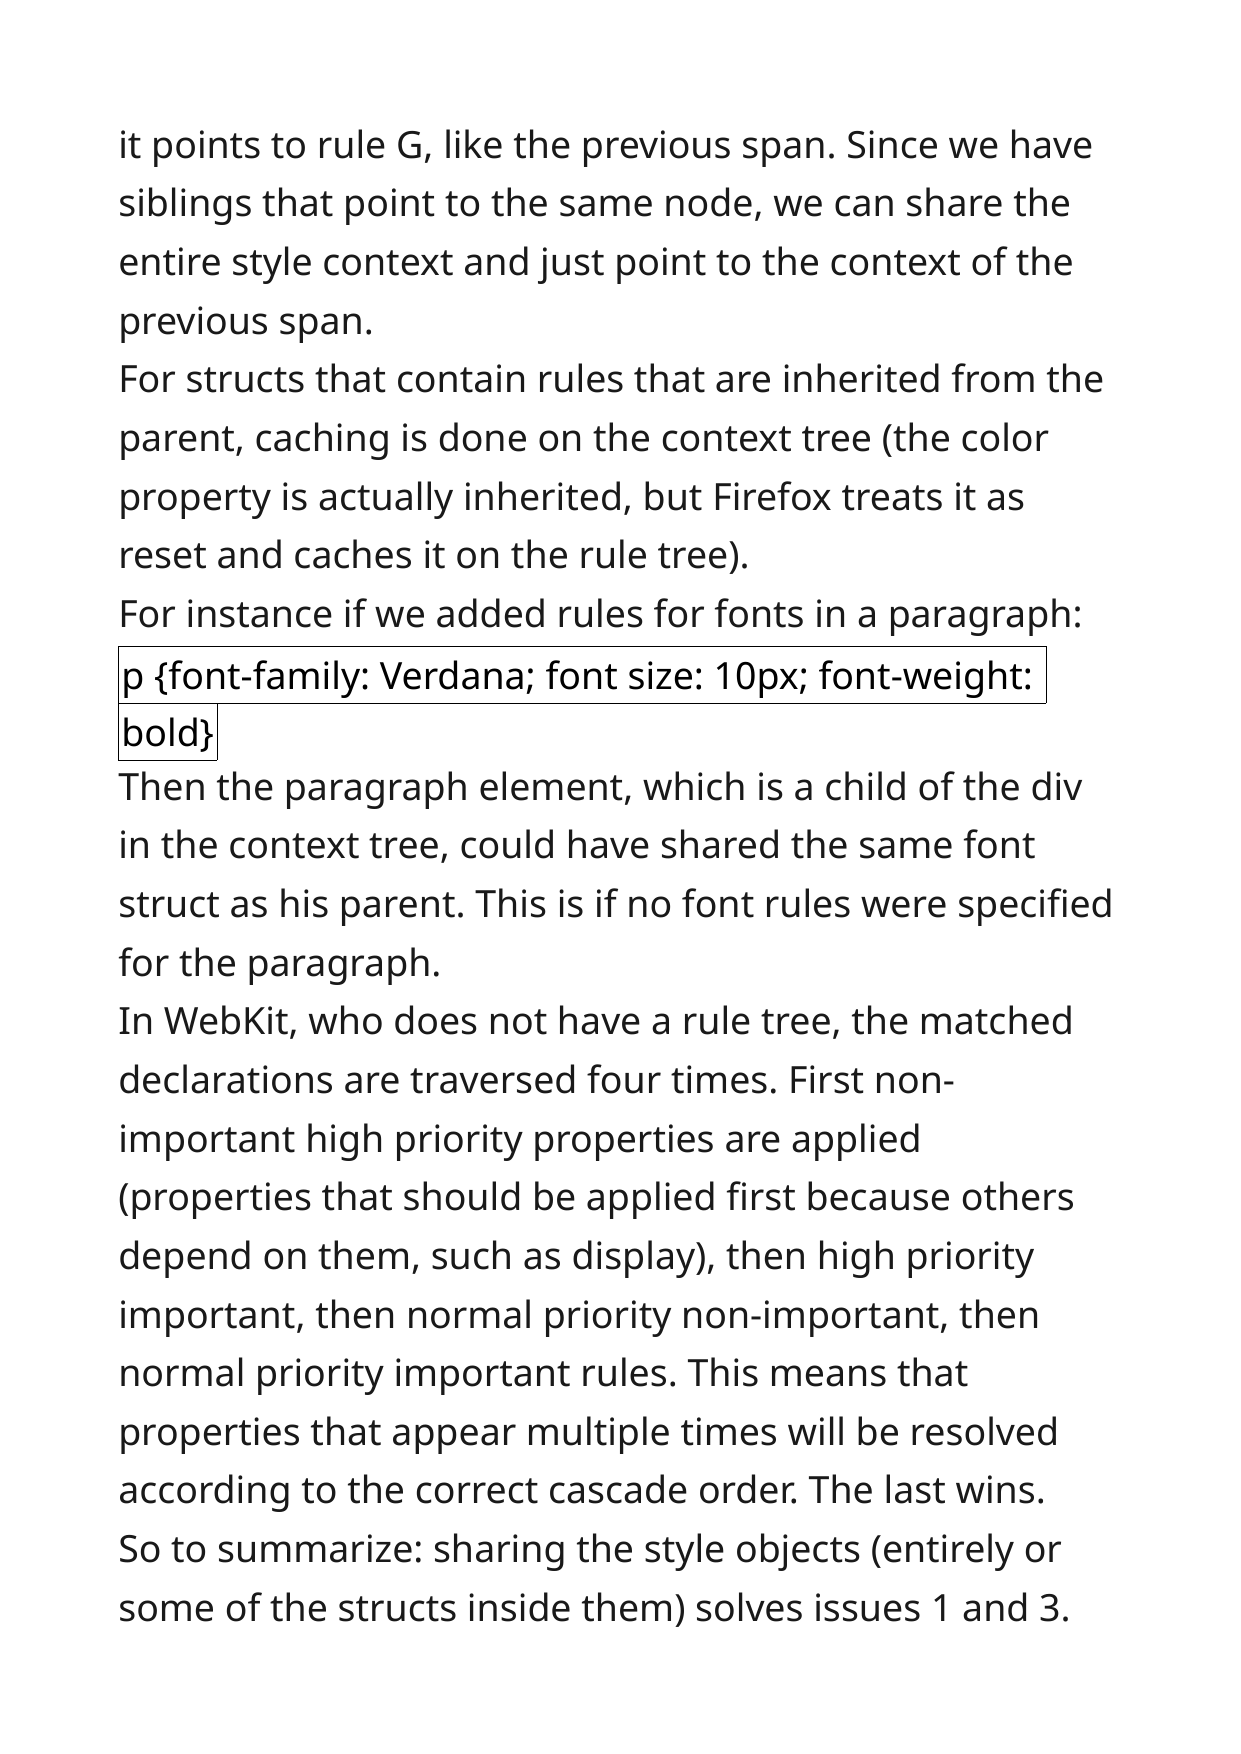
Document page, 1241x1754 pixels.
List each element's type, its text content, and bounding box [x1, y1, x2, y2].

text p {font-family: Verdana; font size: 10px; font-weight: bold} [119, 647, 1046, 703]
text In WebKit, who does not have a rule tree, the matched declarations are traversed four times. First non-important high priority properties are applied (properties that should be applied first because others depend on them, such as display), then high priority important, then normal priority non-important, then normal priority important rules. This means that properties that appear multiple times will be resolved according to the correct cascade order. The last wins. [118, 995, 1122, 1515]
text p {font-family: Verdana; font size: 10px; font-weight: bold} [218, 646, 1122, 760]
text it points to rule G, like the previous span. Since we have siblings that point to the same node, we can share the entire style context and just point to the context of the previous span. [118, 118, 1122, 345]
text p {font-family: Verdana; font size: 10px; font-weight: bold} [119, 704, 217, 760]
text Then the paragraph element, which is a child of the div in the context tree, could have shared the same font struct as his parent. This is if no font rules were specified for the paragraph. [118, 760, 1122, 987]
text For structs that contain rules that are inherited from the parent, caching is done on the context tree (the color property is actually inherited, but Firefox treats it as reset and caches it on the rule tree). [118, 353, 1122, 580]
text So to summarize: sharing the style objects (entirely or some of the structs inside them) solves issues 1 and 3. [118, 1522, 1122, 1632]
text For instance if we added rules for fonts in a paragraph: [118, 587, 1122, 638]
